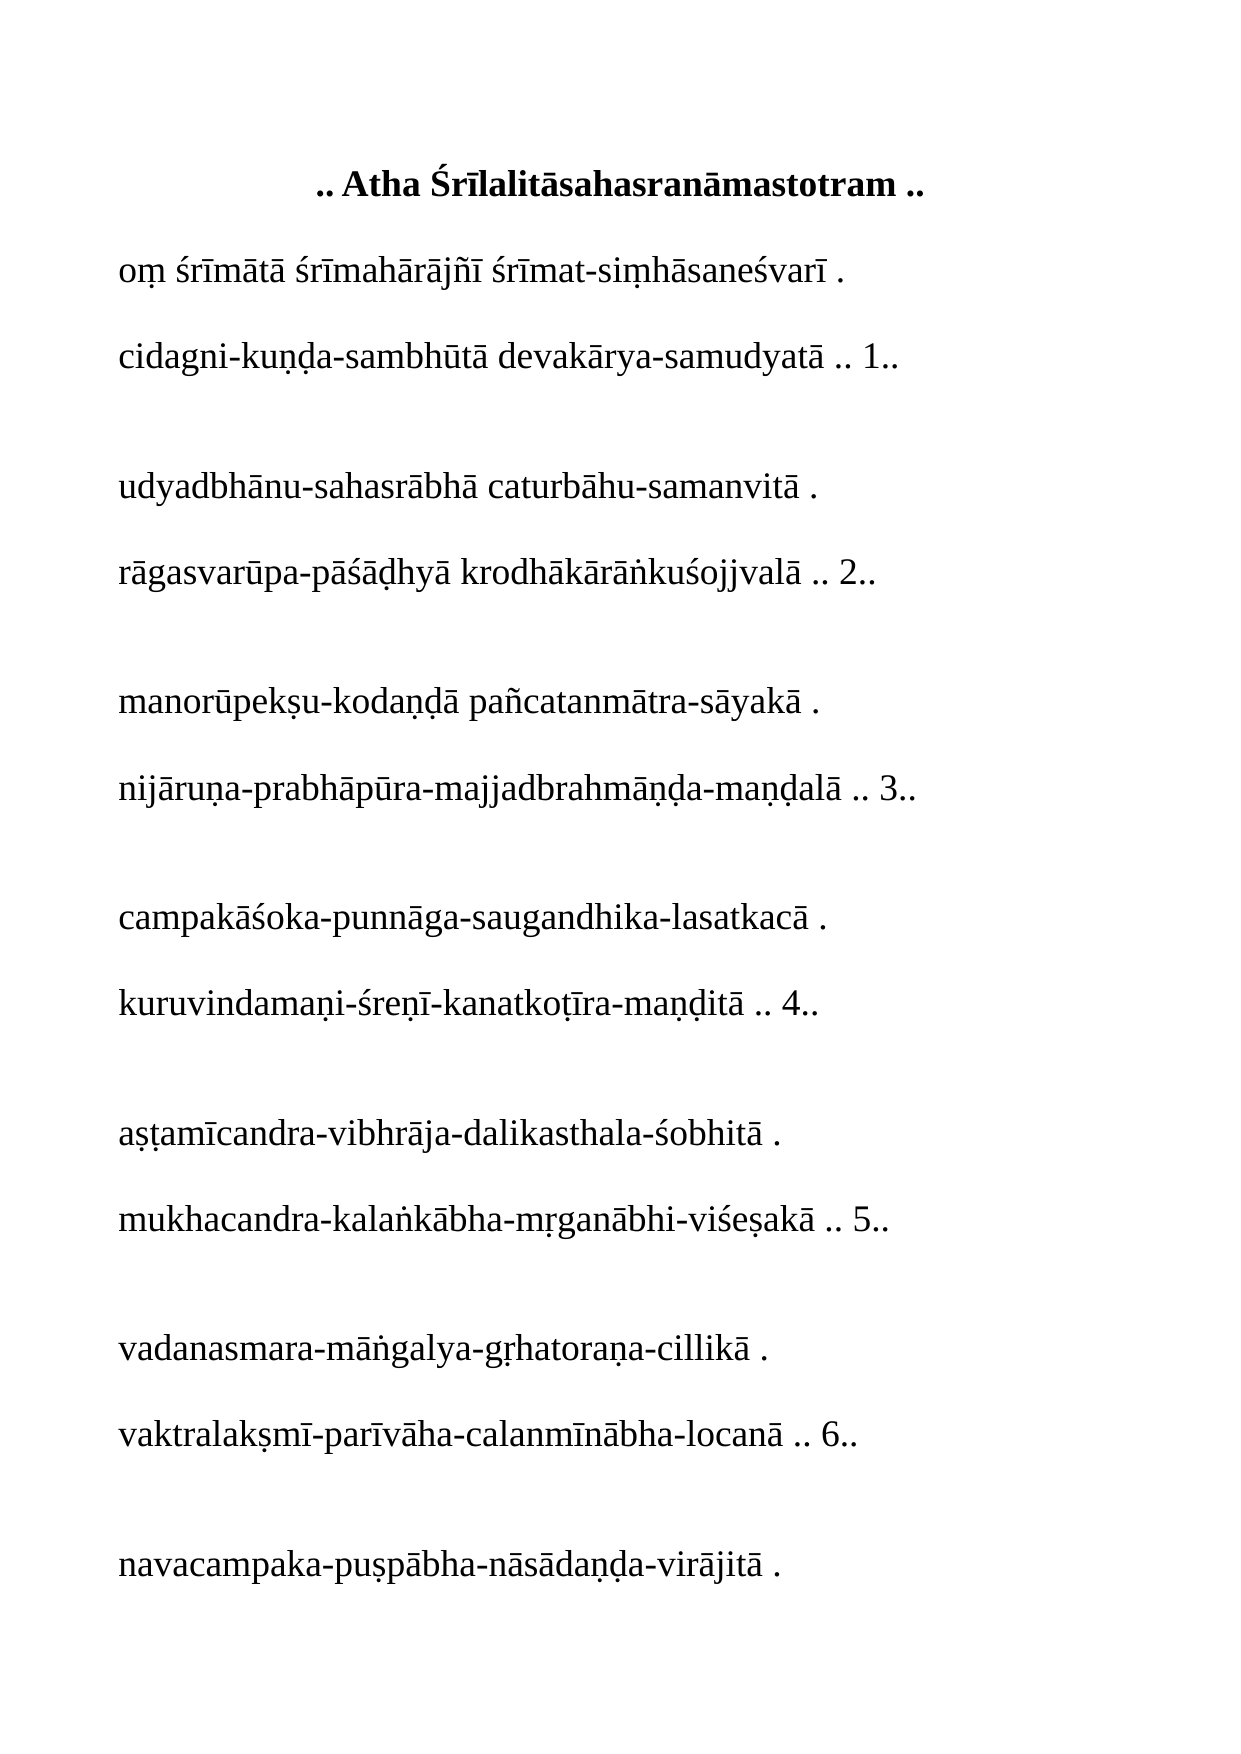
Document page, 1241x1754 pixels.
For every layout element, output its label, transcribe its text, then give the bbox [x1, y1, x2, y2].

text .. Atha Śrīlalitāsahasranāmastotram .. [118, 161, 1122, 204]
text rāgasvarūpa-pāśāḍhyā krodhākārāṅkuśojjvalā .. 2.. [118, 549, 1122, 592]
text nijāruṇa-prabhāpūra-majjadbrahmāṇḍa-maṇḍalā .. 3.. [118, 765, 1122, 808]
text vaktralakṣmī-parīvāha-calanmīnābha-locanā .. 6.. [118, 1412, 1122, 1455]
text mukhacandra-kalaṅkābha-mṛganābhi-viśeṣakā .. 5.. [118, 1196, 1122, 1239]
text udyadbhānu-sahasrābhā caturbāhu-samanvitā . [118, 463, 1122, 506]
text cidagni-kuṇḍa-sambhūtā devakārya-samudyatā .. 1.. [118, 334, 1122, 377]
text oṃ śrīmātā śrīmahārājñī śrīmat-siṃhāsaneśvarī . [118, 247, 1122, 291]
text kuruvindamaṇi-śreṇī-kanatkoṭīra-maṇḍitā .. 4.. [118, 981, 1122, 1024]
text vadanasmara-māṅgalya-gṛhatoraṇa-cillikā . [118, 1326, 1122, 1369]
text campakāśoka-punnāga-saugandhika-lasatkacā . [118, 894, 1122, 937]
text aṣṭamīcandra-vibhrāja-dalikasthala-śobhitā . [118, 1110, 1122, 1153]
text manorūpekṣu-kodaṇḍā pañcatanmātra-sāyakā . [118, 679, 1122, 722]
text navacampaka-puṣpābha-nāsādaṇḍa-virājitā . [118, 1541, 1122, 1584]
